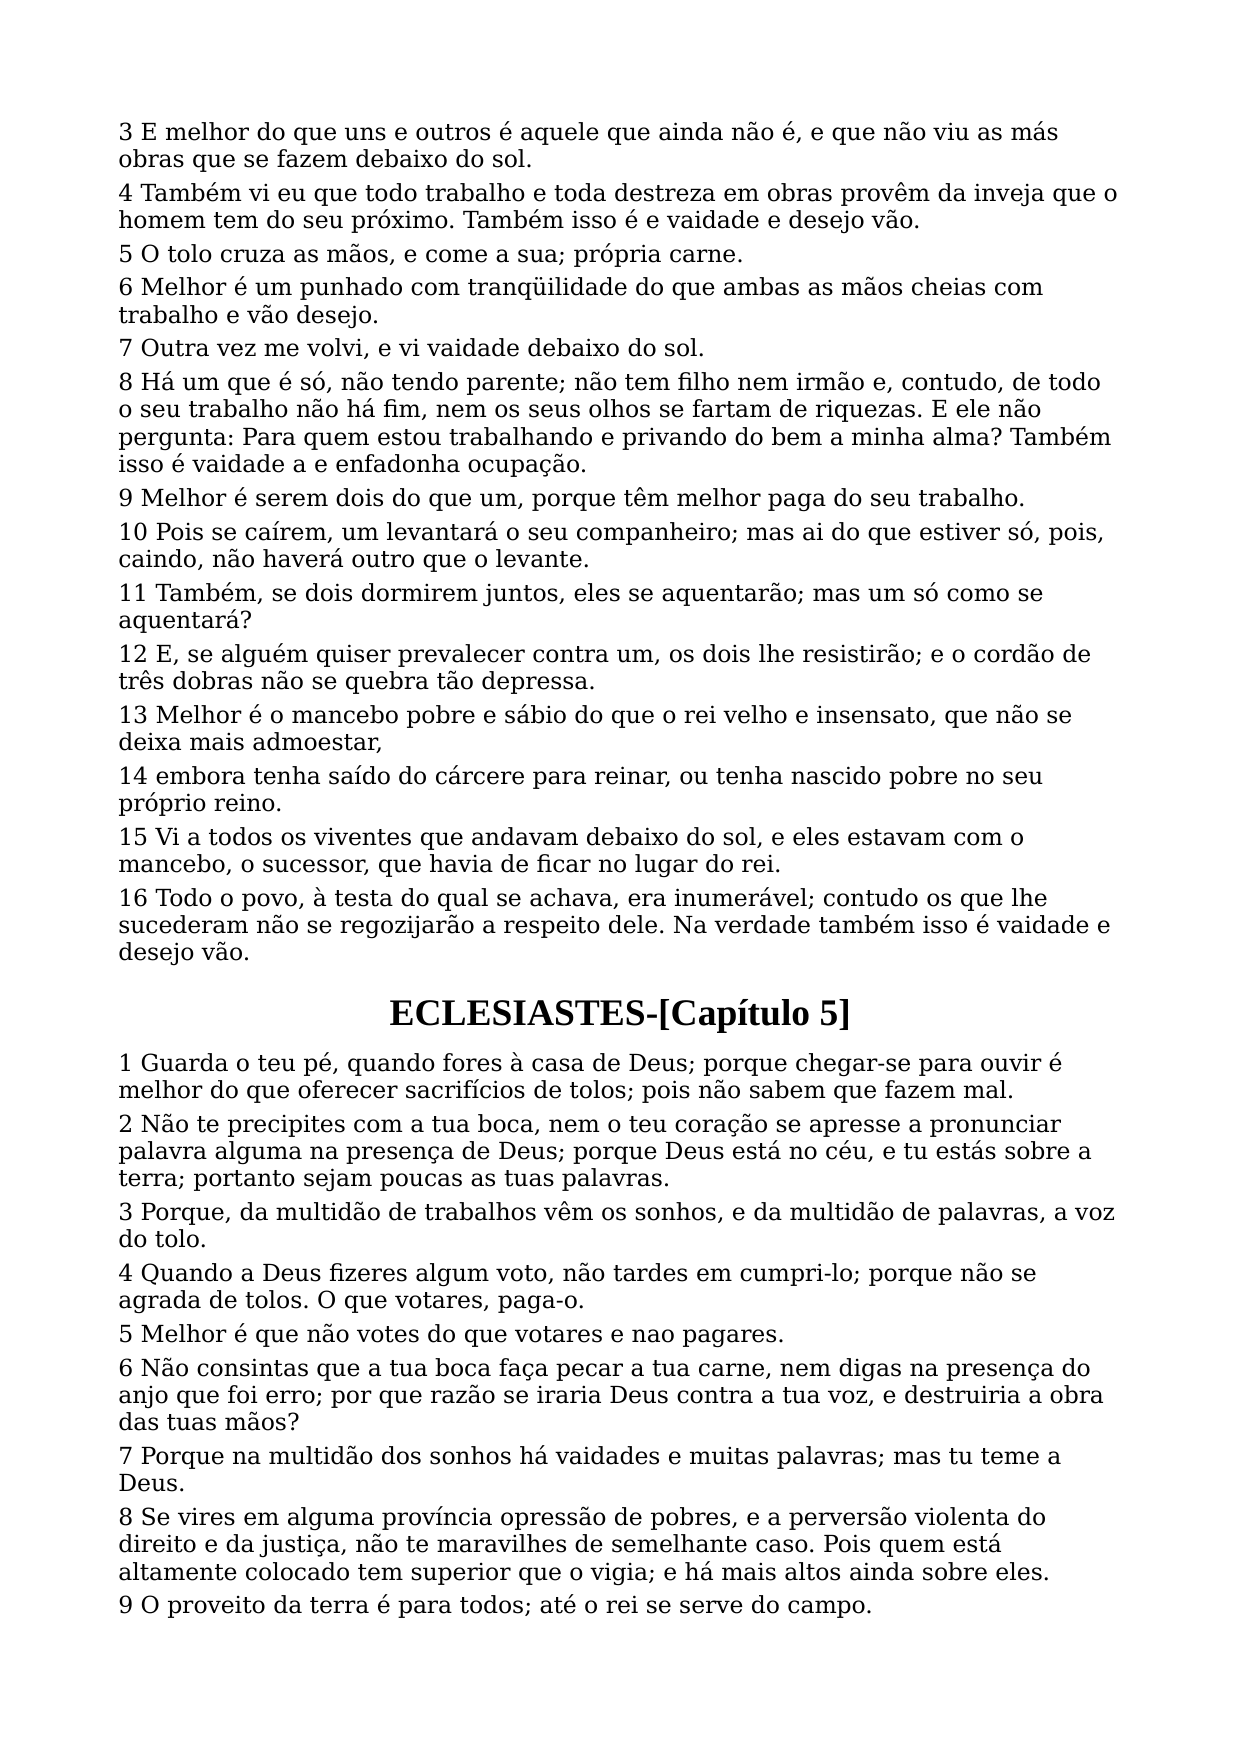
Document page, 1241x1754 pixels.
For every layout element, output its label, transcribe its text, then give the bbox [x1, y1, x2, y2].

text 3 E melhor do que uns e outros é aquele que ainda não é, e que não viu as más obras que se fazem debaixo do sol. [118, 118, 1122, 173]
text 4 Também vi eu que todo trabalho e toda destreza em obras provêm da inveja que o homem tem do seu próximo. Também isso é e vaidade e desejo vão. [118, 179, 1122, 234]
text 6 Não consintas que a tua boca faça pecar a tua carne, nem digas na presença do anjo que foi erro; por que razão se iraria Deus contra a tua voz, e destruiria a obra das tuas mãos? [118, 1354, 1122, 1436]
text 13 Melhor é o mancebo pobre e sábio do que o rei velho e insensato, que não se deixa mais admoestar, [118, 701, 1122, 756]
text 2 Não te precipites com a tua boca, nem o teu coração se apresse a pronunciar palavra alguma na presença de Deus; porque Deus está no céu, e tu estás sobre a terra; portanto sejam poucas as tuas palavras. [118, 1110, 1122, 1192]
text 16 Todo o povo, à testa do qual se achava, era inumerável; contudo os que lhe sucederam não se regozijarão a respeito dele. Na verdade também isso é vaidade e desejo vão. [118, 884, 1122, 966]
text 10 Pois se caírem, um levantará o seu companheiro; mas ai do que estiver só, pois, caindo, não haverá outro que o levante. [118, 518, 1122, 573]
text 7 Porque na multidão dos sonhos há vaidades e muitas palavras; mas tu teme a Deus. [118, 1443, 1122, 1497]
text 9 Melhor é serem dois do que um, porque têm melhor paga do seu trabalho. [118, 484, 1122, 512]
text 11 Também, se dois dormirem juntos, eles se aquentarão; mas um só como se aquentará? [118, 579, 1122, 634]
text 1 Guarda o teu pé, quando fores à casa de Deus; porque chegar-se para ouvir é melhor do que oferecer sacrifícios de tolos; pois não sabem que fazem mal. [118, 1049, 1122, 1104]
text 15 Vi a todos os viventes que andavam debaixo do sol, e eles estavam com o mancebo, o sucessor, que havia de ficar no lugar do rei. [118, 823, 1122, 878]
text 5 Melhor é que não votes do que votares e nao pagares. [118, 1321, 1122, 1348]
text 4 Quando a Deus fizeres algum voto, não tardes em cumpri-lo; porque não se agrada de tolos. O que votares, paga-o. [118, 1259, 1122, 1314]
text 8 Se vires em alguma província opressão de pobres, e a perversão violenta do direito e da justiça, não te maravilhes de semelhante caso. Pois quem está altamente colocado tem superior que o vigia; e há mais altos ainda sobre eles. [118, 1504, 1122, 1586]
text 3 Porque, da multidão de trabalhos vêm os sonhos, e da multidão de palavras, a voz do tolo. [118, 1198, 1122, 1253]
text 14 embora tenha saído do cárcere para reinar, ou tenha nascido pobre no seu próprio reino. [118, 762, 1122, 817]
text 12 E, se alguém quiser prevalecer contra um, os dois lhe resistirão; e o cordão de três dobras não se quebra tão depressa. [118, 640, 1122, 695]
subtitle ECLESIASTES-[Capítulo 5] [118, 990, 1122, 1033]
text 5 O tolo cruza as mãos, e come a sua; própria carne. [118, 240, 1122, 267]
text 6 Melhor é um punhado com tranqüilidade do que ambas as mãos cheias com trabalho e vão desejo. [118, 274, 1122, 328]
text 9 O proveito da terra é para todos; até o rei se serve do campo. [118, 1592, 1122, 1619]
text 8 Há um que é só, não tendo parente; não tem filho nem irmão e, contudo, de todo o seu trabalho não há fim, nem os seus olhos se fartam de riquezas. E ele não pergunta: Para quem estou trabalhando e privando do bem a minha alma? Também isso é vaidade a e enfadonha ocupação. [118, 369, 1122, 478]
text 7 Outra vez me volvi, e vi vaidade debaixo do sol. [118, 335, 1122, 362]
